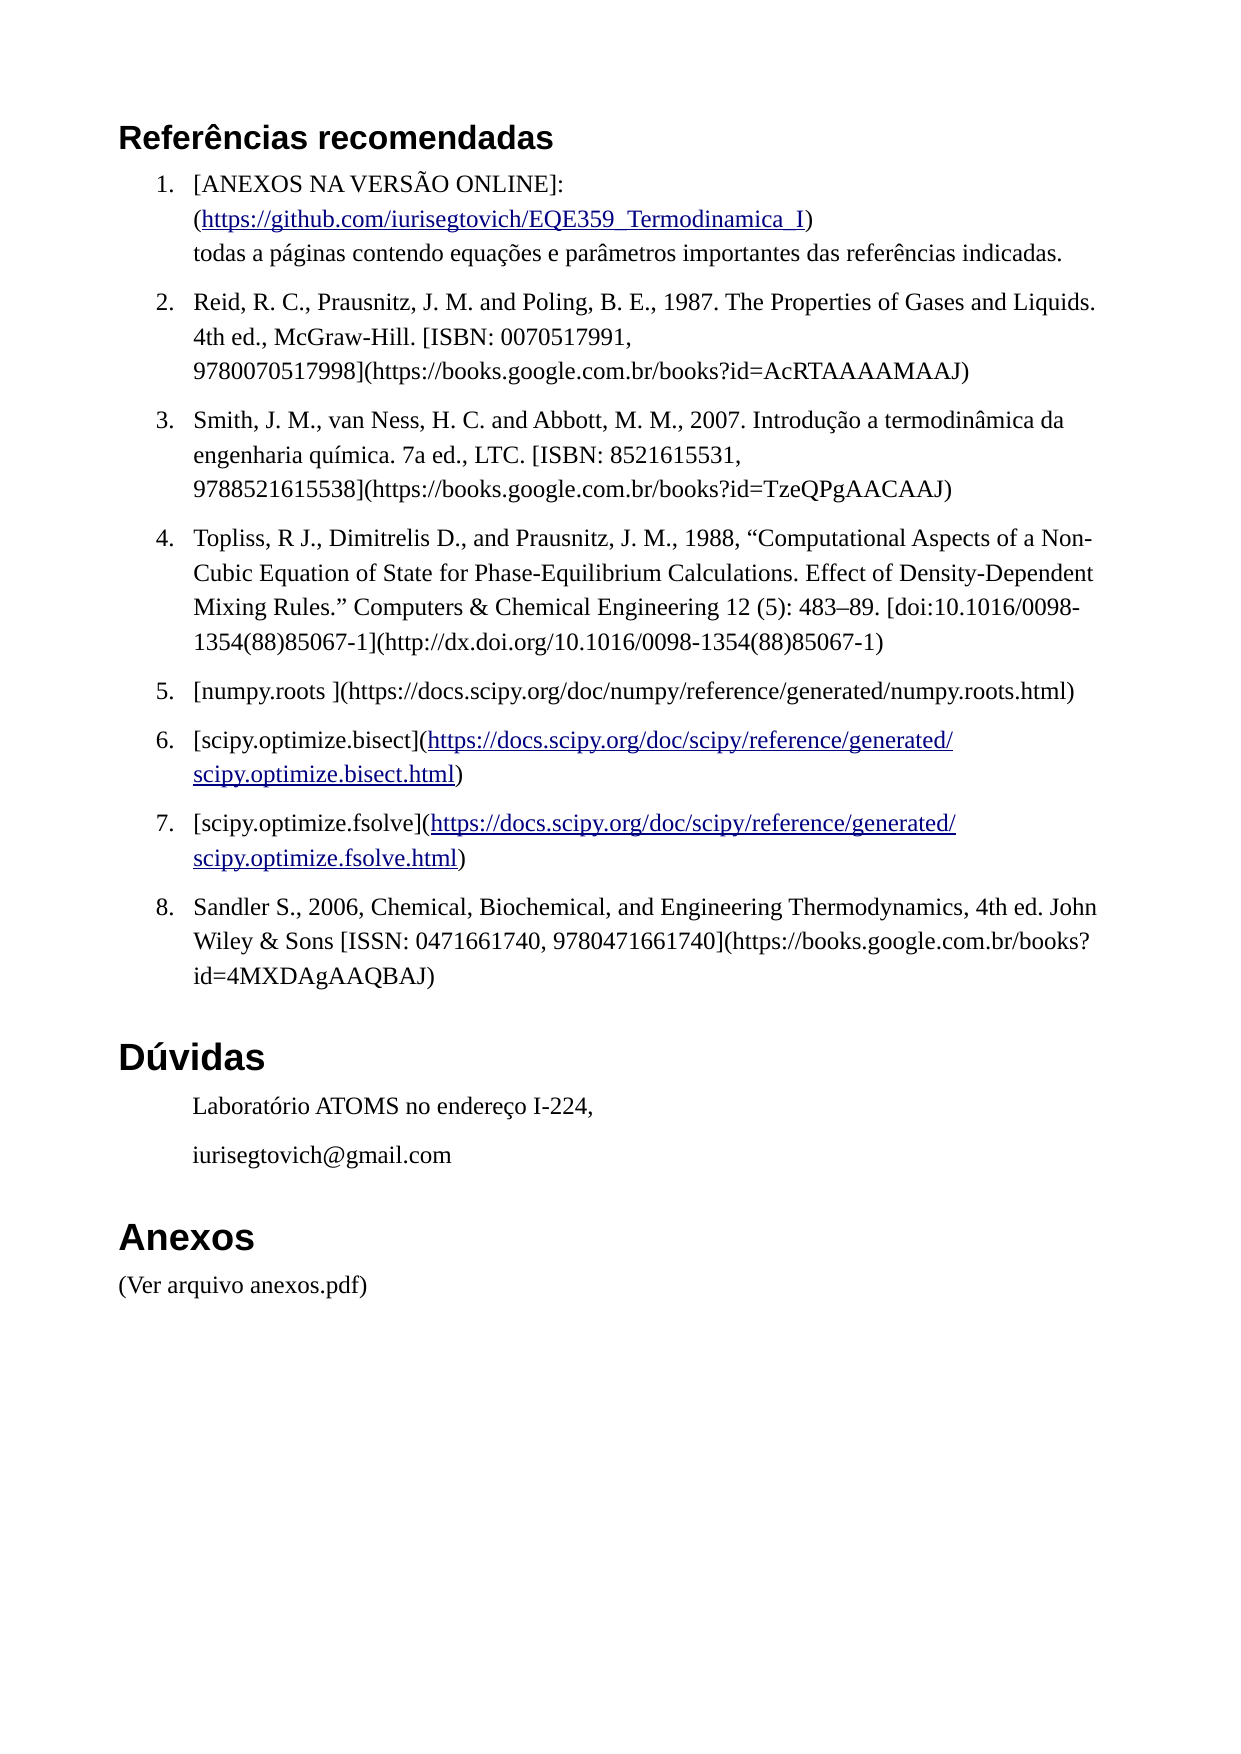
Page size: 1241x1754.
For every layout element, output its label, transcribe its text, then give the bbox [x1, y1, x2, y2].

list Sandler S., 2006, Chemical, Biochemical, and Engineering Thermodynamics, 4th ed. John Wiley & Sons [ISSN: 0471661740, 9780471661740](https://books.google.com.br/books?id=4MXDAgAAQBAJ) [156, 892, 1122, 990]
list [ANEXOS NA VERSÃO ONLINE]: (https://github.com/iurisegtovich/EQE359_Termodinamica_I) todas a páginas contendo equações e parâmetros importantes das referências indicadas. [156, 169, 1122, 267]
list [scipy.optimize.bisect](https://docs.scipy.org/doc/scipy/reference/generated/scipy.optimize.bisect.html) [156, 725, 1122, 788]
text iurisegtovich@gmail.com [118, 1140, 1122, 1169]
subtitle Referências recomendadas [118, 118, 1122, 157]
list [scipy.optimize.fsolve](https://docs.scipy.org/doc/scipy/reference/generated/scipy.optimize.fsolve.html) [156, 808, 1122, 872]
subtitle Dúvidas [118, 1035, 1122, 1079]
list [numpy.roots ](https://docs.scipy.org/doc/numpy/reference/generated/numpy.roots.html) [156, 676, 1122, 704]
list Reid, R. C., Prausnitz, J. M. and Poling, B. E., 1987. The Properties of Gases and Liquids. 4th ed., McGraw-Hill. [ISBN: 0070517991, 9780070517998](https://books.google.com.br/books?id=AcRTAAAAMAAJ) [156, 287, 1122, 385]
list Topliss, R J., Dimitrelis D., and Prausnitz, J. M., 1988, “Computational Aspects of a Non-Cubic Equation of State for Phase-Equilibrium Calculations. Effect of Density-Dependent Mixing Rules.” Computers & Chemical Engineering 12 (5): 483–89. [doi:10.1016/0098-1354(88)85067-1](http://dx.doi.org/10.1016/0098-1354(88)85067-1) [156, 523, 1122, 656]
text (Ver arquivo anexos.pdf) [118, 1270, 1122, 1299]
list Smith, J. M., van Ness, H. C. and Abbott, M. M., 2007. Introdução a termodinâmica da engenharia química. 7a ed., LTC. [ISBN: 8521615531, 9788521615538](https://books.google.com.br/books?id=TzeQPgAACAAJ) [156, 405, 1122, 503]
subtitle Anexos [118, 1214, 1122, 1258]
text Laboratório ATOMS no endereço I-224, [118, 1091, 1122, 1120]
